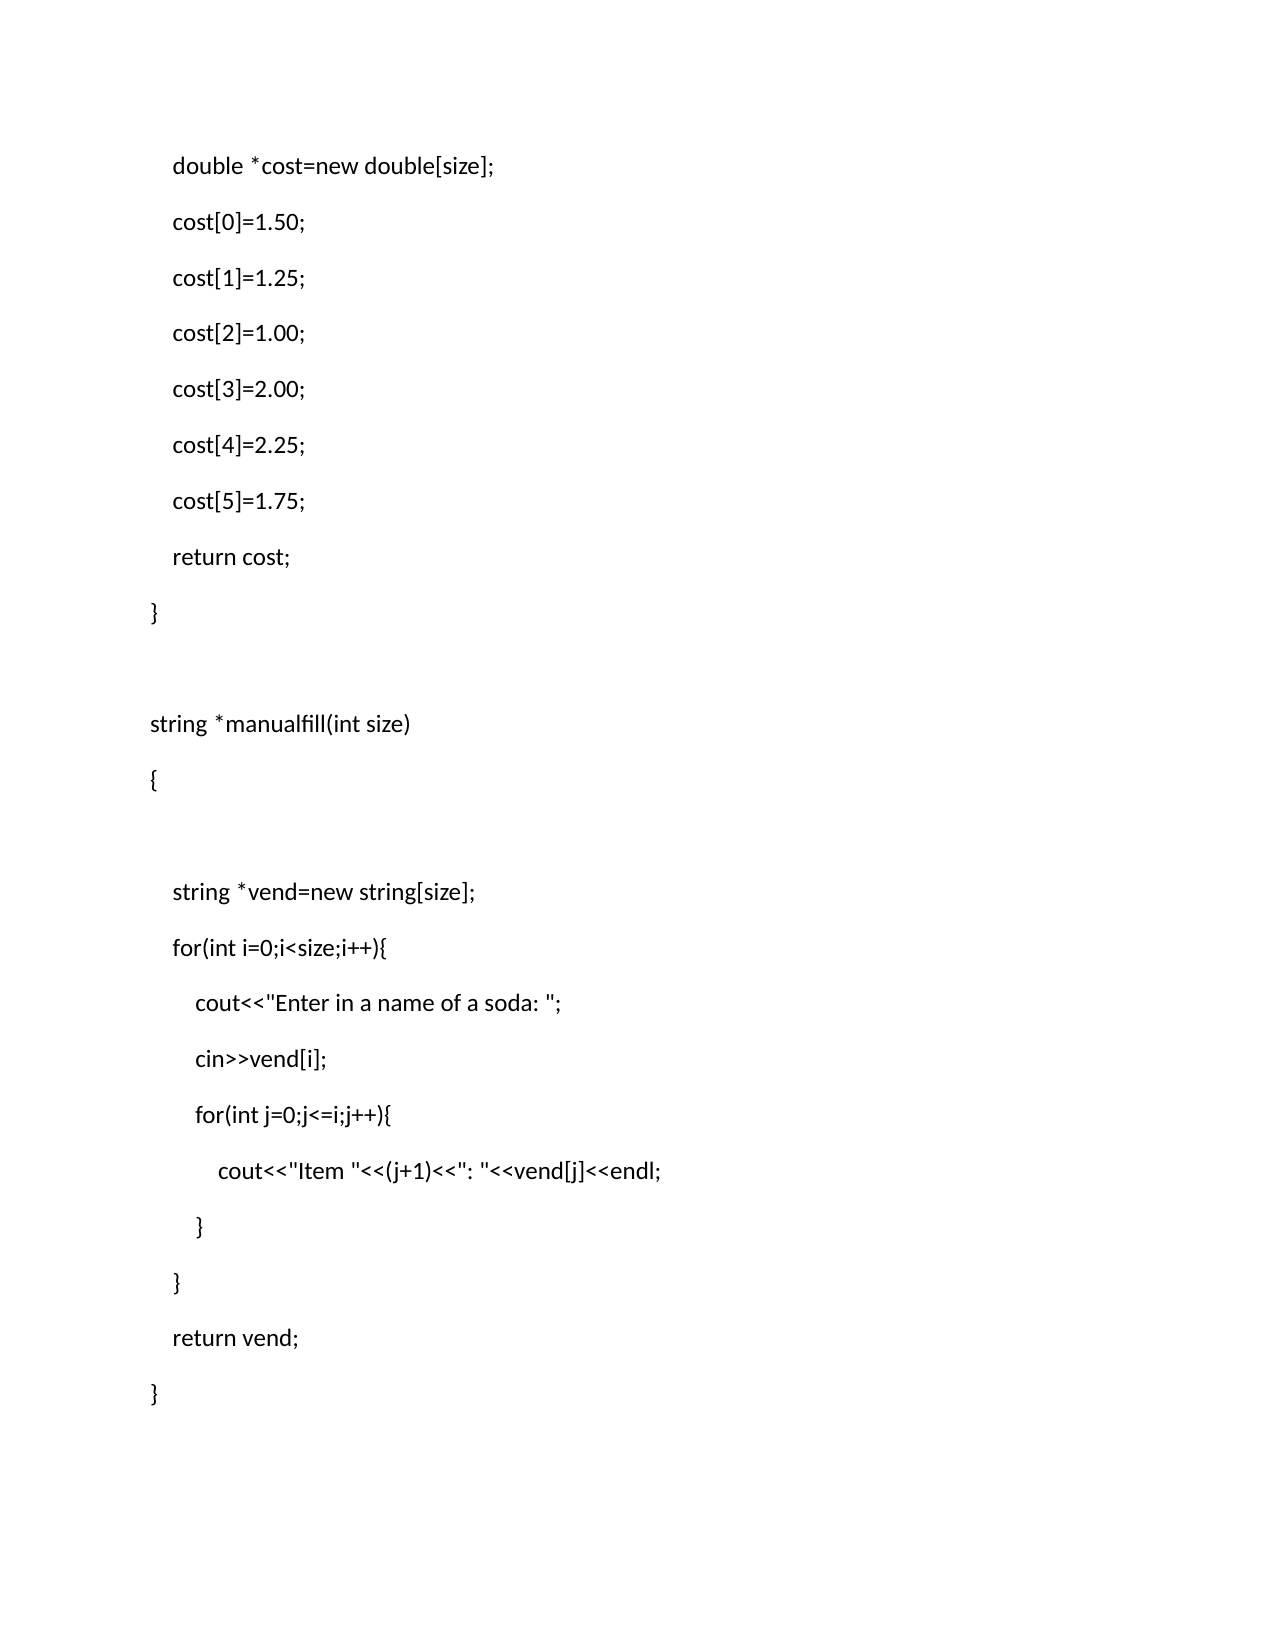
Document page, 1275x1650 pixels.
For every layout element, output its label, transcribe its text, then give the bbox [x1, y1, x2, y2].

text } [150, 597, 1125, 627]
text cost[4]=2.25; [150, 429, 1125, 460]
text cost[1]=1.25; [150, 262, 1125, 292]
text cost[2]=1.00; [150, 317, 1125, 348]
text cin>>vend[i]; [150, 1043, 1125, 1074]
text cout<<"Enter in a name of a soda: "; [150, 987, 1125, 1018]
text string *manualfill(int size) [150, 708, 1125, 739]
text cost[5]=1.75; [150, 485, 1125, 516]
text return cost; [150, 541, 1125, 571]
text return vend; [150, 1322, 1125, 1353]
text } [150, 1267, 1125, 1297]
text } [150, 1211, 1125, 1241]
text double *cost=new double[size]; [150, 150, 1125, 181]
text cost[0]=1.50; [150, 206, 1125, 236]
text for(int i=0;i<size;i++){ [150, 932, 1125, 962]
text string *vend=new string[size]; [150, 876, 1125, 906]
text cout<<"Item "<<(j+1)<<": "<<vend[j]<<endl; [150, 1155, 1125, 1186]
text for(int j=0;j<=i;j++){ [150, 1099, 1125, 1130]
text } [150, 1378, 1125, 1409]
text { [150, 764, 1125, 795]
text cost[3]=2.00; [150, 373, 1125, 404]
